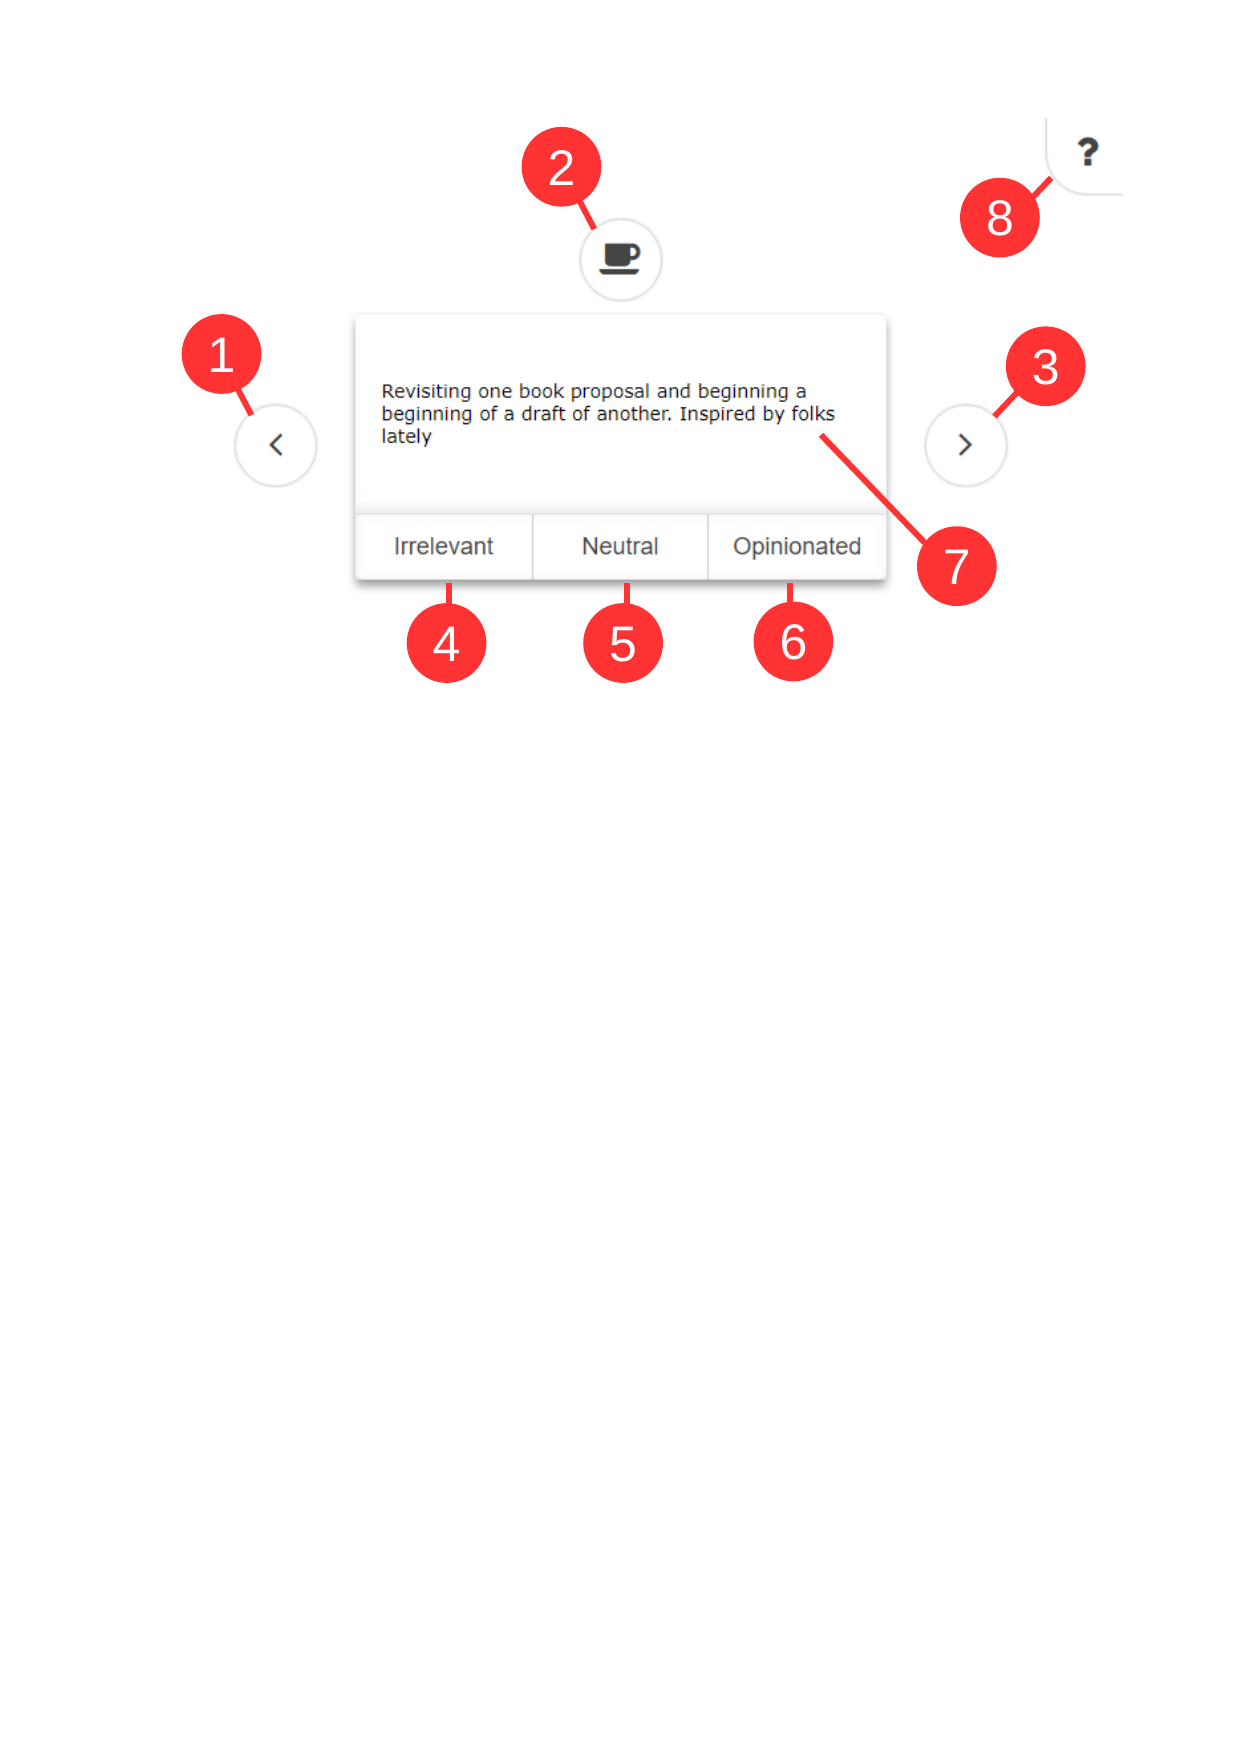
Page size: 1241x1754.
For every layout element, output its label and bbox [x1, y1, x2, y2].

picture [118, 118, 1123, 735]
